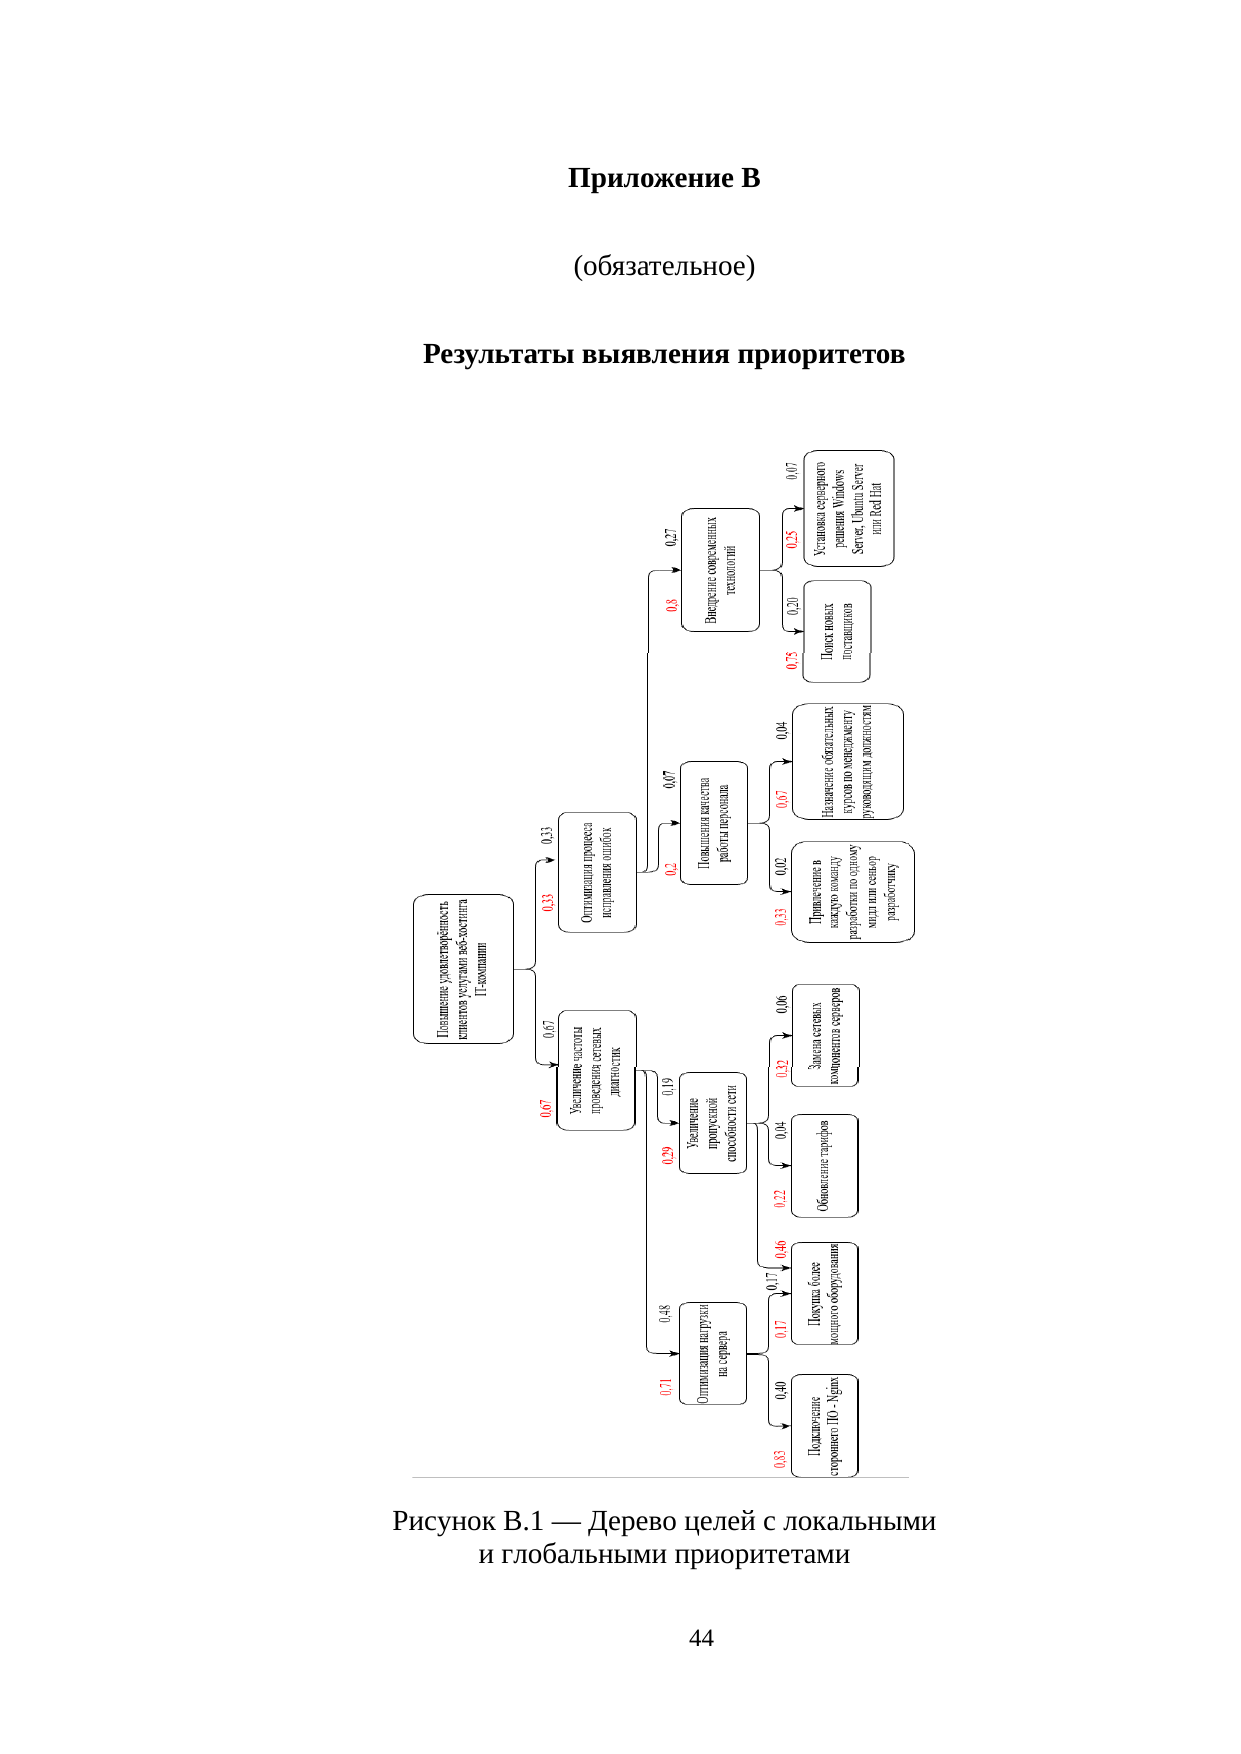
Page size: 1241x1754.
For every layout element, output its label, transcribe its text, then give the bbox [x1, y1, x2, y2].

text Рисунок В.1 — Дерево целей с локальными и глобальными приоритетами [387, 1503, 942, 1570]
picture [412, 450, 917, 1478]
subtitle Результаты выявления приоритетов [177, 336, 1152, 369]
subtitle Приложение В [177, 161, 1152, 194]
subtitle (обязательное) [177, 248, 1152, 282]
